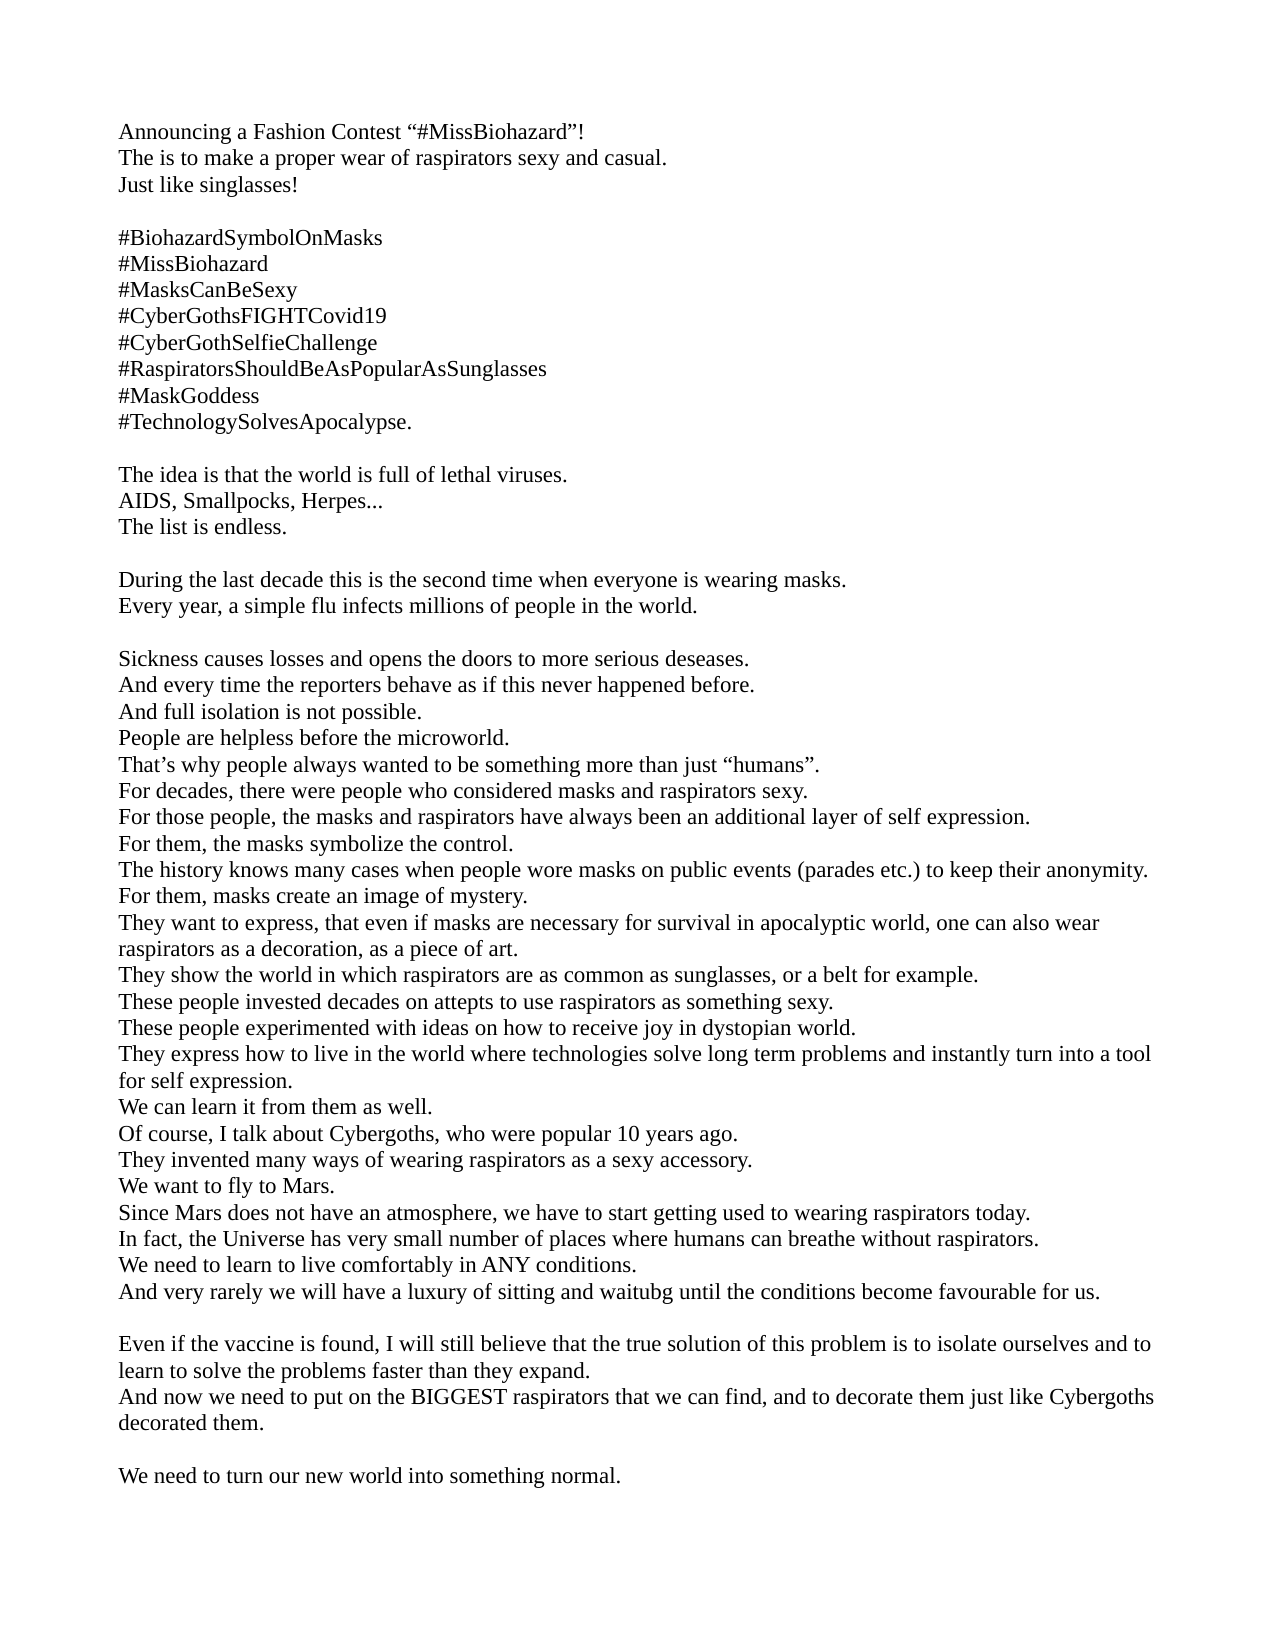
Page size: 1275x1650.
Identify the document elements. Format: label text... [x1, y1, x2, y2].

text That’s why people always wanted to be something more than just “humans”. [118, 751, 1157, 777]
text #CyberGothSelfieChallenge [118, 329, 1157, 355]
text We need to turn our new world into something normal. [118, 1462, 1157, 1488]
text #CyberGothsFIGHTCovid19 [118, 303, 1157, 329]
text The idea is that the world is full of lethal viruses. [118, 461, 1157, 487]
text Of course, I talk about Cybergoths, who were popular 10 years ago. [118, 1119, 1157, 1146]
text Since Mars does not have an atmosphere, we have to start getting used to wearing raspirators today. [118, 1199, 1157, 1225]
text For those people, the masks and raspirators have always been an additional layer of self expression. [118, 803, 1157, 830]
text And every time the reporters behave as if this never happened before. [118, 672, 1157, 698]
text We want to fly to Mars. [118, 1172, 1157, 1199]
text We can learn it from them as well. [118, 1093, 1157, 1119]
text People are helpless before the microworld. [118, 724, 1157, 751]
text Announcing a Fashion Contest “#MissBiohazard”! [118, 118, 1157, 144]
text #MissBiohazard [118, 250, 1157, 276]
text For them, masks create an image of mystery. [118, 882, 1157, 909]
text And full isolation is not possible. [118, 698, 1157, 724]
text #RaspiratorsShouldBeAsPopularAsSunglasses [118, 355, 1157, 382]
text The is to make a proper wear of raspirators sexy and casual. [118, 144, 1157, 171]
text We need to learn to live comfortably in ANY conditions. [118, 1251, 1157, 1278]
text The list is endless. [118, 513, 1157, 540]
text And now we need to put on the BIGGEST raspirators that we can find, and to decorate them just like Cybergoths decorated them. [118, 1383, 1157, 1436]
text For decades, there were people who considered masks and raspirators sexy. [118, 777, 1157, 803]
text And very rarely we will have a luxury of sitting and waitubg until the conditions become favourable for us. [118, 1278, 1157, 1304]
text These people invested decades on attepts to use raspirators as something sexy. [118, 988, 1157, 1014]
text #BiohazardSymbolOnMasks [118, 223, 1157, 250]
text They invented many ways of wearing raspirators as a sexy accessory. [118, 1146, 1157, 1172]
text They show the world in which raspirators are as common as sunglasses, or a belt for example. [118, 961, 1157, 988]
text For them, the masks symbolize the control. [118, 830, 1157, 856]
text In fact, the Universe has very small number of places where humans can breathe without raspirators. [118, 1225, 1157, 1251]
text AIDS, Smallpocks, Herpes... [118, 487, 1157, 513]
text Sickness causes losses and opens the doors to more serious deseases. [118, 645, 1157, 672]
text During the last decade this is the second time when everyone is wearing masks. [118, 566, 1157, 592]
text #MasksCanBeSexy [118, 276, 1157, 303]
text Even if the vaccine is found, I will still believe that the true solution of this problem is to isolate ourselves and to learn to solve the problems faster than they expand. [118, 1330, 1157, 1383]
text These people experimented with ideas on how to receive joy in dystopian world. [118, 1014, 1157, 1041]
text The history knows many cases when people wore masks on public events (parades etc.) to keep their anonymity. [118, 856, 1157, 882]
text They want to express, that even if masks are necessary for survival in apocalyptic world, one can also wear raspirators as a decoration, as a piece of art. [118, 909, 1157, 961]
text They express how to live in the world where technologies solve long term problems and instantly turn into a tool for self expression. [118, 1041, 1157, 1093]
text Just like singlasses! [118, 171, 1157, 197]
text #MaskGoddess [118, 382, 1157, 408]
text Every year, a simple flu infects millions of people in the world. [118, 592, 1157, 619]
text #TechnologySolvesApocalypse. [118, 408, 1157, 434]
